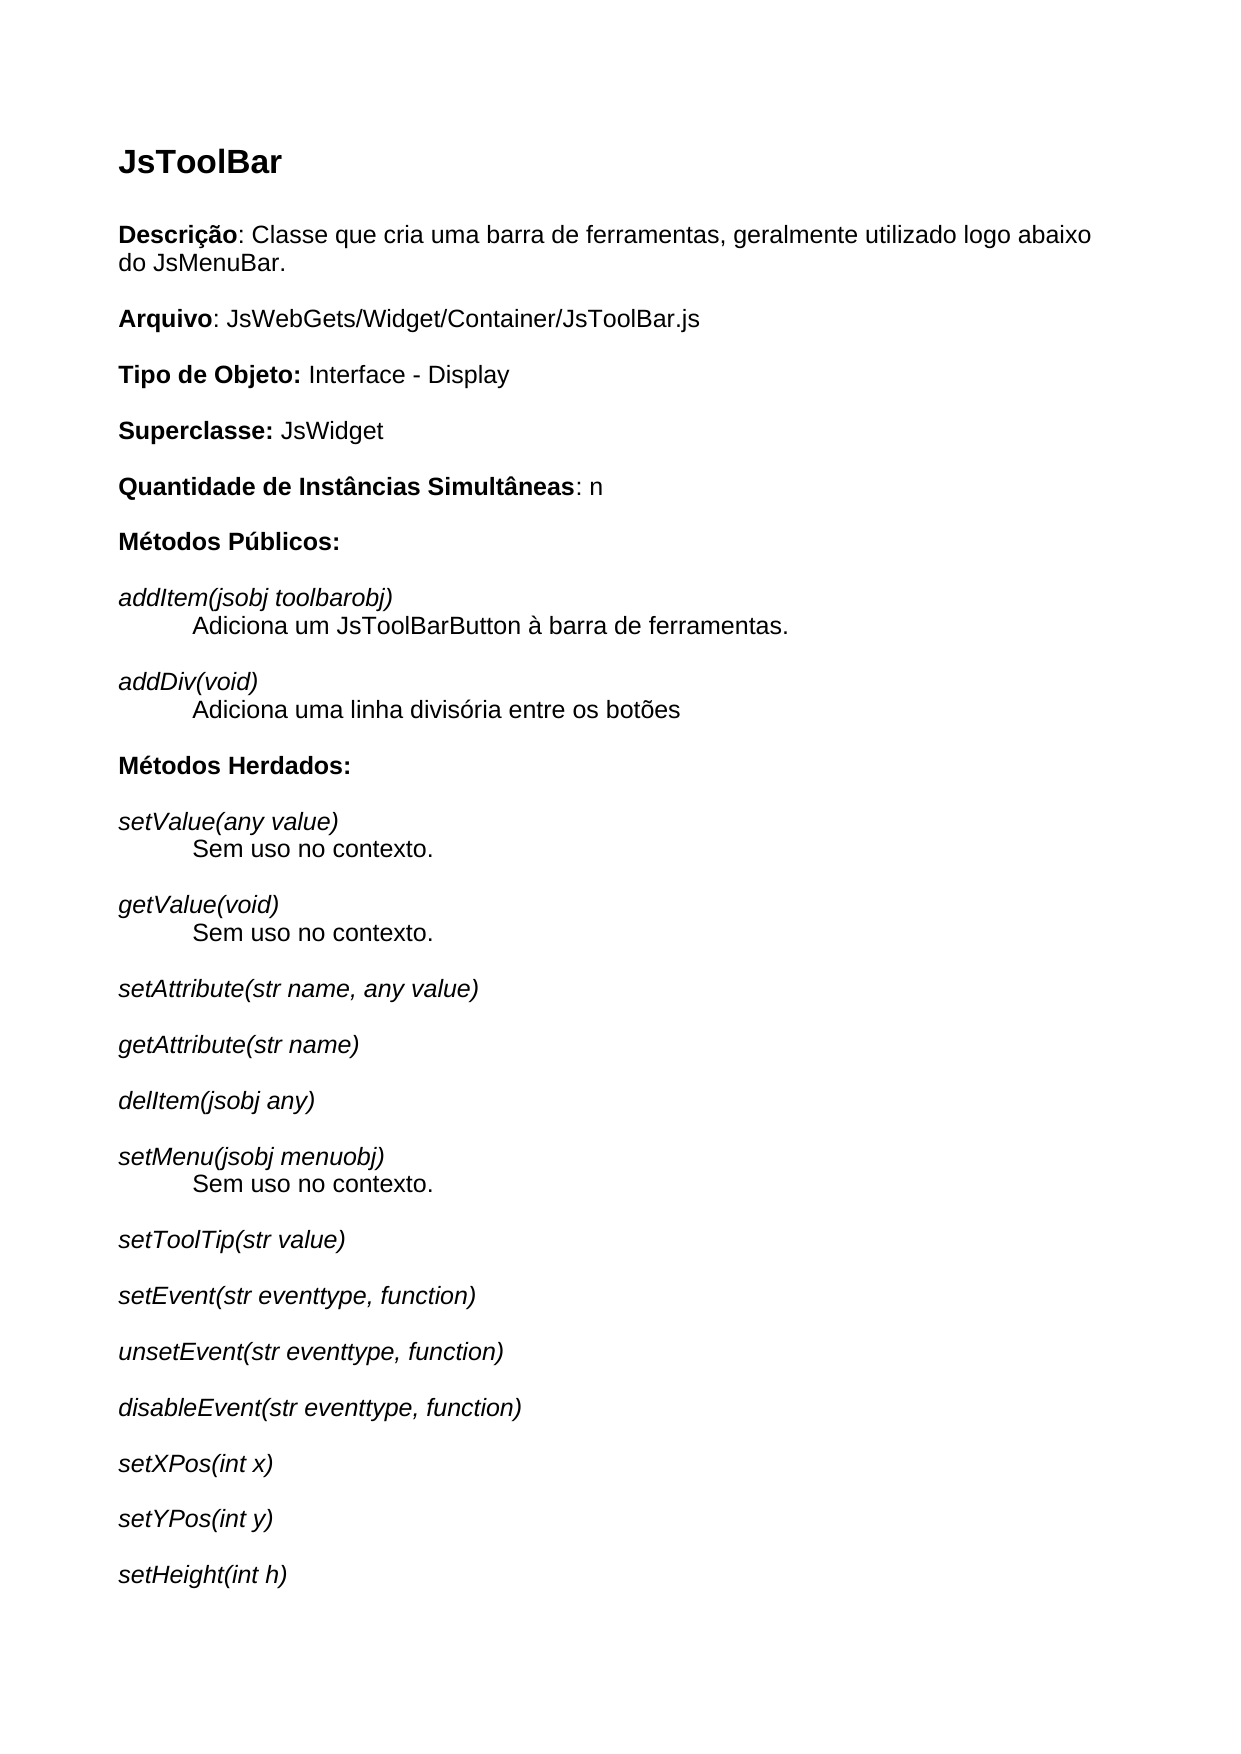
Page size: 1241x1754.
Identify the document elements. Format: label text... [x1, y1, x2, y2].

text setEvent(str eventtype, function) [118, 1282, 1122, 1310]
text getAttribute(str name) [118, 1031, 1122, 1058]
text Métodos Herdados: [118, 751, 1122, 779]
text setValue(any value) [118, 807, 1122, 835]
text Superclasse: JsWidget [118, 416, 1122, 444]
text Tipo de Objeto: Interface - Display [118, 361, 1122, 388]
subtitle JsToolBar [118, 143, 1122, 181]
text Sem uso no contexto. [118, 1170, 1122, 1198]
text Adiciona uma linha divisória entre os botões [118, 696, 1122, 723]
text setHeight(int h) [118, 1561, 1122, 1589]
text addItem(jsobj toolbarobj) [118, 584, 1122, 612]
text setYPos(int y) [118, 1505, 1122, 1533]
text delItem(jsobj any) [118, 1086, 1122, 1114]
text Métodos Públicos: [118, 528, 1122, 556]
text setXPos(int x) [118, 1449, 1122, 1477]
text getValue(void) [118, 891, 1122, 919]
text unsetEvent(str eventtype, function) [118, 1338, 1122, 1366]
text setMenu(jsobj menuobj) [118, 1142, 1122, 1170]
text Sem uso no contexto. [118, 919, 1122, 947]
text setAttribute(str name, any value) [118, 975, 1122, 1003]
text Quantidade de Instâncias Simultâneas: n [118, 472, 1122, 500]
text Descrição: Classe que cria uma barra de ferramentas, geralmente utilizado logo abaixo do JsMenuBar. [118, 221, 1122, 277]
text setToolTip(str value) [118, 1226, 1122, 1254]
text Sem uso no contexto. [118, 835, 1122, 863]
text addDiv(void) [118, 668, 1122, 696]
text Adiciona um JsToolBarButton à barra de ferramentas. [118, 612, 1122, 640]
text disableEvent(str eventtype, function) [118, 1393, 1122, 1421]
text Arquivo: JsWebGets/Widget/Container/JsToolBar.js [118, 305, 1122, 333]
